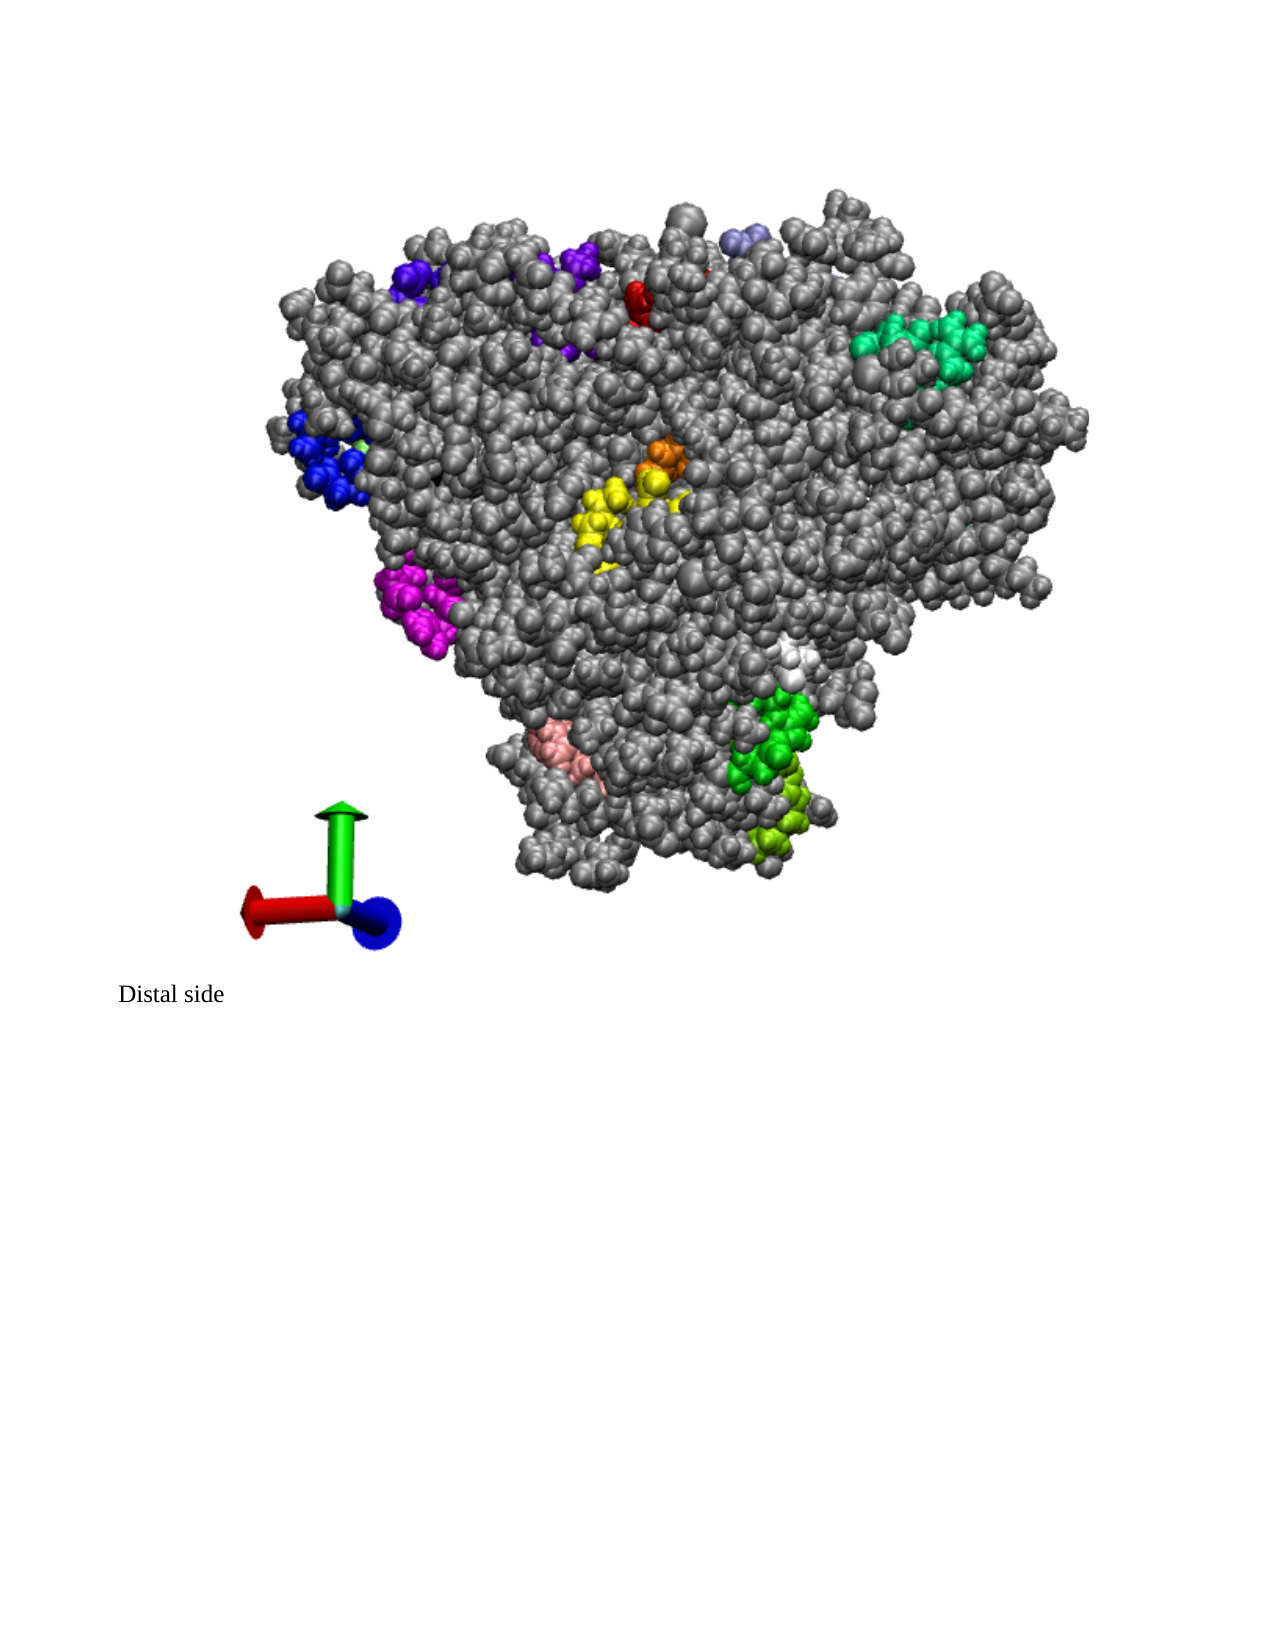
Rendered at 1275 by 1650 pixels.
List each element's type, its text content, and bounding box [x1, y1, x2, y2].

picture [201, 165, 1090, 953]
text Distal side [118, 980, 1157, 1008]
